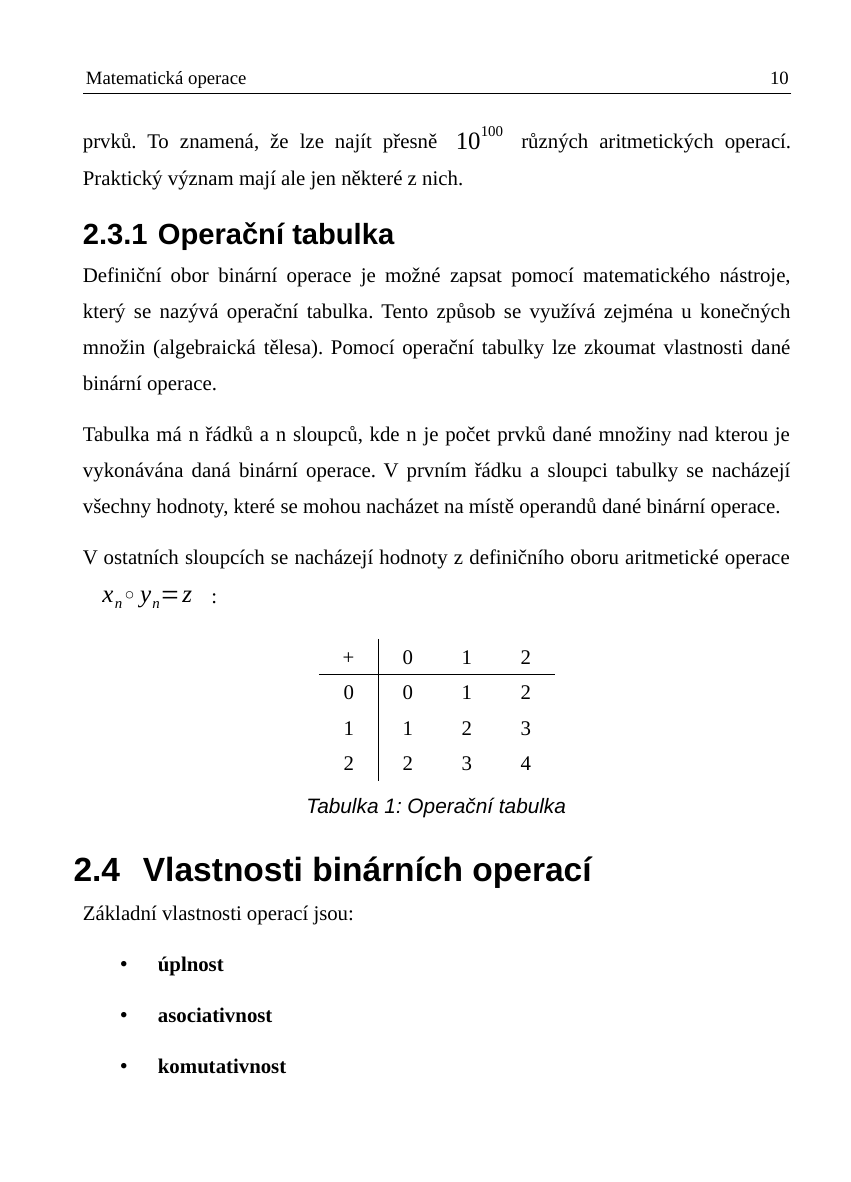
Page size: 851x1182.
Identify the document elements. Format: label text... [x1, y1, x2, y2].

list komutativnost [120, 1054, 791, 1078]
table_cell 2 [437, 710, 496, 746]
table_cell 2 [379, 746, 437, 781]
table_cell 2 [496, 675, 555, 710]
subtitle Vlastnosti binárních operací [73, 850, 791, 889]
text Definiční obor binární operace je možné zapsat pomocí matematického nástroje, který se nazývá operační tabulka. Tento způsob se využívá zejména u konečných množin (algebraická tělesa). Pomocí operační tabulky lze zkoumat vlastnosti dané binární operace. [83, 263, 791, 395]
table_header 2 [496, 639, 555, 674]
table_header 1 [437, 639, 496, 674]
text Tabulka má n řádků a n sloupců, kde n je počet prvků dané množiny nad kterou je vykonávána daná binární operace. V prvním řádku a sloupci tabulky se nacházejí všechny hodnoty, které se mohou nacházet na místě operandů dané binární operace. [83, 422, 791, 518]
table_cell 1 [379, 710, 437, 746]
list úplnost [120, 952, 791, 976]
subtitle Operační tabulka [83, 217, 791, 250]
table_header + [319, 639, 378, 674]
table_header 0 [379, 639, 437, 674]
table_cell 1 [437, 675, 496, 710]
text Tabulka 1: Operační tabulka [83, 793, 791, 817]
text prvků. To znamená, že lze najít přesněrůzných aritmetických operací. Praktický význam mají ale jen některé z nich. [83, 123, 791, 190]
table_cell 1 [319, 710, 378, 746]
table_cell 3 [437, 746, 496, 781]
text Základní vlastnosti operací jsou: [83, 901, 791, 925]
table_cell 0 [379, 675, 437, 710]
text V ostatních sloupcích se nacházejí hodnoty z definičního oboru aritmetické operace : [83, 545, 791, 612]
table_cell 0 [319, 675, 378, 710]
table_cell 2 [319, 746, 378, 781]
table_cell 4 [496, 746, 555, 781]
list asociativnost [120, 1003, 791, 1027]
table_cell 3 [496, 710, 555, 746]
